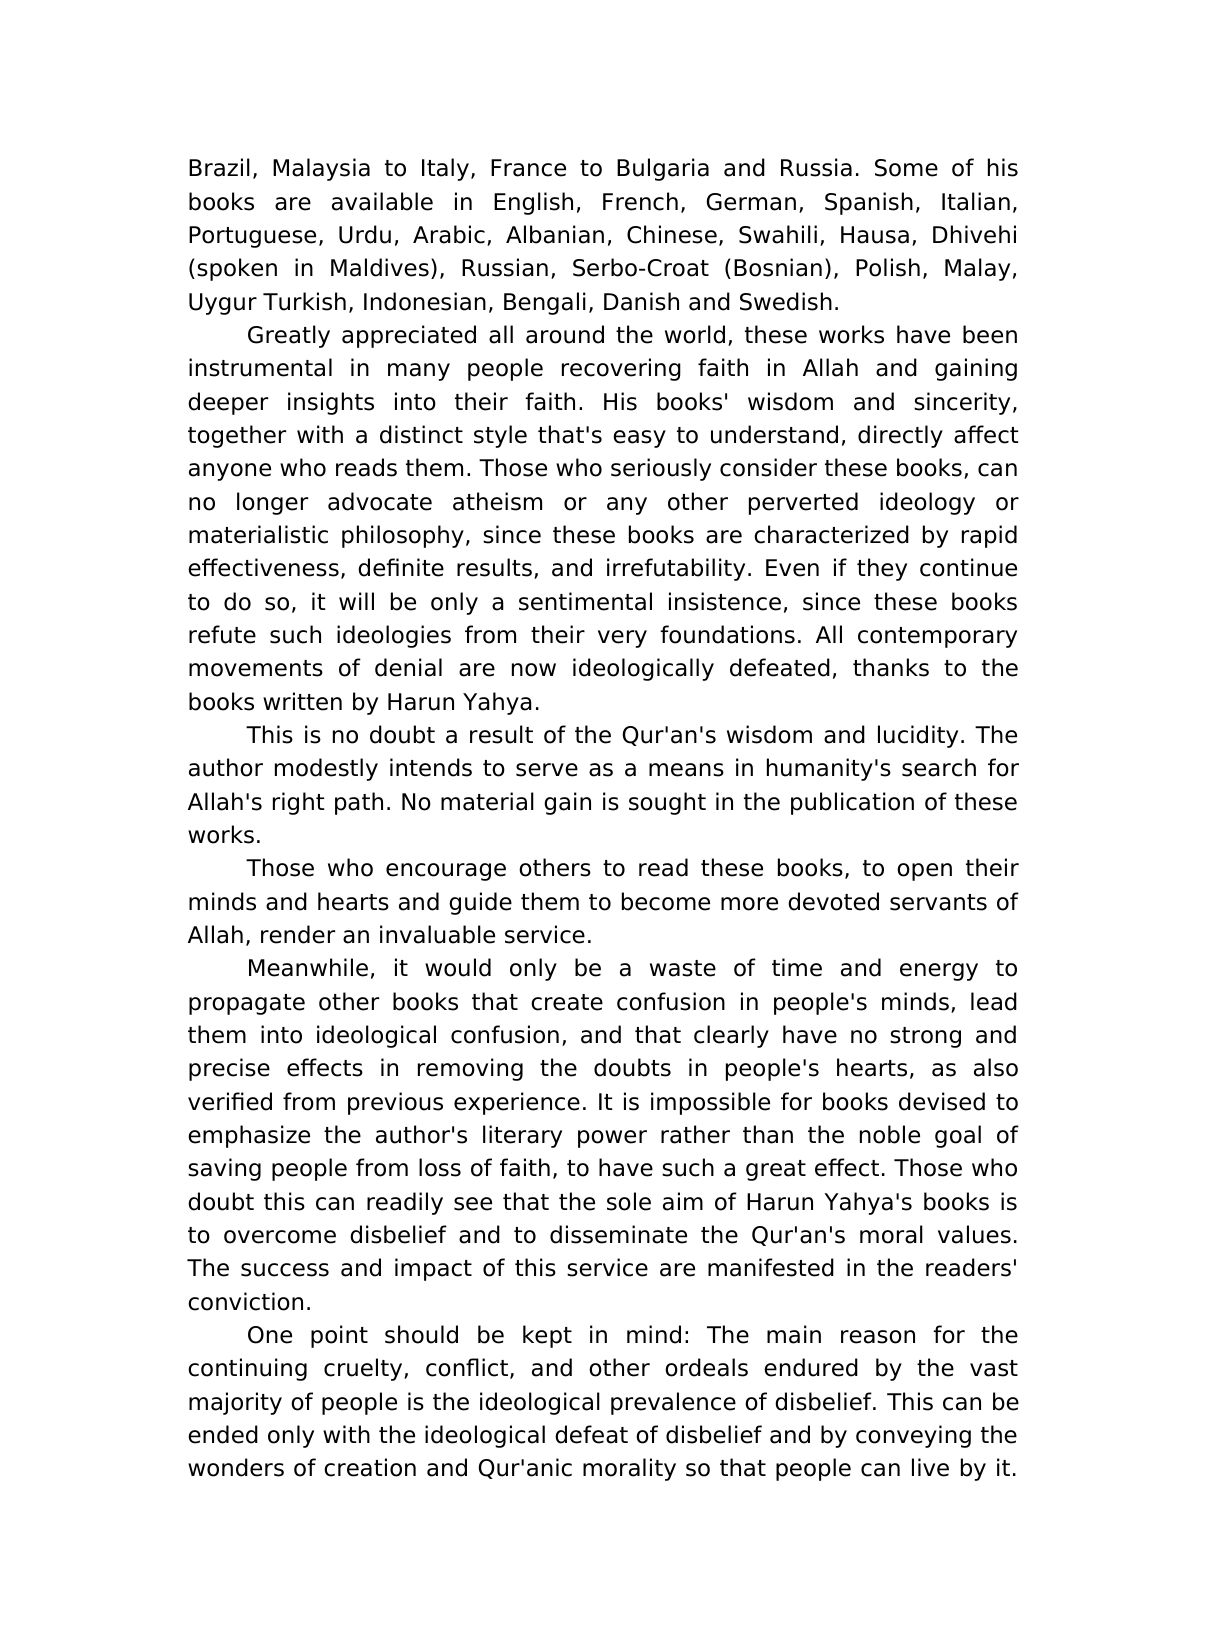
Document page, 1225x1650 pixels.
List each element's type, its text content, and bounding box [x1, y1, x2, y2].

text Greatly appreciated all around the world, these works have been instrumental in many people recovering faith in Allah and gaining deeper insights into their faith. His books' wisdom and sincerity, together with a distinct style that's easy to understand, directly affect anyone who reads them. Those who seriously consider these books, can no longer advocate atheism or any other perverted ideology or materialistic philosophy, since these books are characterized by rapid effectiveness, definite results, and irrefutability. Even if they continue to do so, it will be only a sentimental insistence, since these books refute such ideologies from their very foundations. All contemporary movements of denial are now ideologically defeated, thanks to the books written by Harun Yahya. [187, 317, 1020, 717]
text Brazil, Malaysia to Italy, France to Bulgaria and Russia. Some of his books are available in English, French, German, Spanish, Italian, Portuguese, Urdu, Arabic, Albanian, Chinese, Swahili, Hausa, Dhivehi (spoken in Maldives), Russian, Serbo-Croat (Bosnian), Polish, Malay, Uygur Turkish, Indonesian, Bengali, Danish and Swedish. [187, 150, 1020, 317]
text Those who encourage others to read these books, to open their minds and hearts and guide them to become more devoted servants of Allah, render an invaluable service. [187, 850, 1020, 950]
text Meanwhile, it would only be a waste of time and energy to propagate other books that create confusion in people's minds, lead them into ideological confusion, and that clearly have no strong and precise effects in removing the doubts in people's hearts, as also verified from previous experience. It is impossible for books devised to emphasize the author's literary power rather than the noble goal of saving people from loss of faith, to have such a great effect. Those who doubt this can readily see that the sole aim of Harun Yahya's books is to overcome disbelief and to disseminate the Qur'an's moral values. The success and impact of this service are manifested in the readers' conviction. [187, 950, 1020, 1317]
text One point should be kept in mind: The main reason for the continuing cruelty, conflict, and other ordeals endured by the vast majority of people is the ideological prevalence of disbelief. This can be ended only with the ideological defeat of disbelief and by conveying the wonders of creation and Qur'anic morality so that people can live by it. [187, 1317, 1020, 1483]
text This is no doubt a result of the Qur'an's wisdom and lucidity. The author modestly intends to serve as a means in humanity's search for Allah's right path. No material gain is sought in the publication of these works. [187, 717, 1020, 850]
